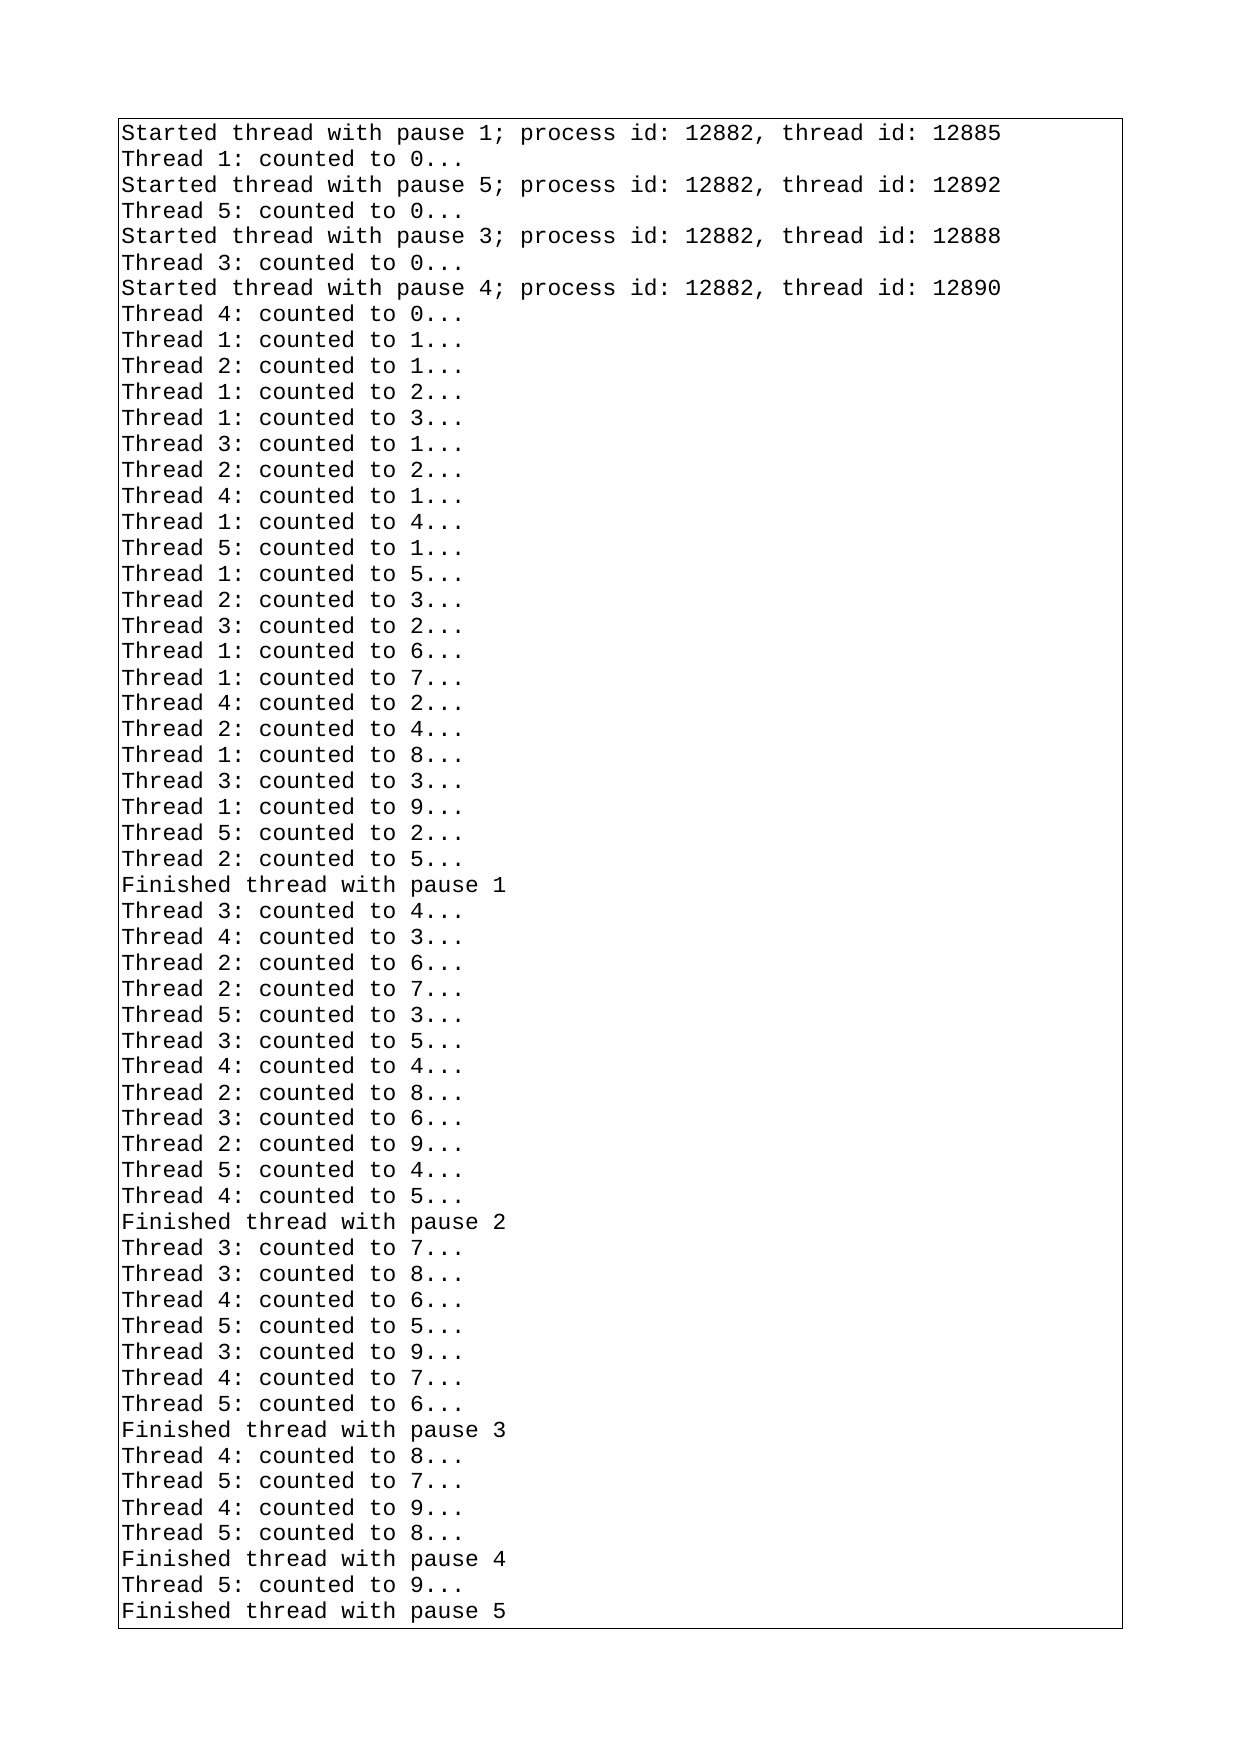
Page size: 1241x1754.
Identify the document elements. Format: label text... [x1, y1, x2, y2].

text Thread 5: counted to 0... [119, 196, 1122, 222]
text Thread 2: counted to 4... [119, 715, 1122, 741]
text Thread 5: counted to 2... [119, 818, 1122, 844]
text Thread 2: counted to 1... [119, 352, 1122, 377]
text Thread 4: counted to 8... [119, 1441, 1122, 1467]
text Thread 2: counted to 6... [119, 948, 1122, 974]
text Thread 3: counted to 5... [119, 1026, 1122, 1052]
text Thread 4: counted to 6... [119, 1285, 1122, 1311]
text Thread 2: counted to 5... [119, 844, 1122, 870]
text Finished thread with pause 1 [119, 870, 1122, 896]
text Thread 1: counted to 8... [119, 741, 1122, 767]
text Thread 5: counted to 7... [119, 1467, 1122, 1493]
text Thread 4: counted to 7... [119, 1363, 1122, 1389]
text Thread 1: counted to 5... [119, 559, 1122, 585]
text Thread 1: counted to 2... [119, 377, 1122, 403]
text Thread 4: counted to 4... [119, 1052, 1122, 1078]
text Thread 2: counted to 8... [119, 1078, 1122, 1104]
text Thread 1: counted to 6... [119, 637, 1122, 663]
text Thread 4: counted to 1... [119, 481, 1122, 507]
text Thread 1: counted to 0... [119, 144, 1122, 170]
text Thread 4: counted to 5... [119, 1182, 1122, 1207]
text Thread 3: counted to 1... [119, 429, 1122, 455]
text Thread 2: counted to 2... [119, 455, 1122, 481]
text Thread 5: counted to 4... [119, 1156, 1122, 1182]
text Thread 1: counted to 1... [119, 326, 1122, 352]
text Thread 2: counted to 7... [119, 974, 1122, 1000]
text Thread 3: counted to 0... [119, 248, 1122, 274]
text Finished thread with pause 5 [119, 1597, 1122, 1628]
text Thread 3: counted to 6... [119, 1104, 1122, 1130]
text Thread 1: counted to 9... [119, 792, 1122, 818]
text Thread 4: counted to 2... [119, 689, 1122, 715]
text Thread 5: counted to 9... [119, 1571, 1122, 1597]
text Thread 4: counted to 3... [119, 922, 1122, 948]
text Finished thread with pause 4 [119, 1545, 1122, 1571]
text Thread 4: counted to 0... [119, 300, 1122, 326]
text Thread 1: counted to 4... [119, 507, 1122, 533]
text Finished thread with pause 3 [119, 1415, 1122, 1441]
text Started thread with pause 5; process id: 12882, thread id: 12892 [119, 170, 1122, 196]
text Thread 3: counted to 2... [119, 611, 1122, 637]
text Thread 3: counted to 8... [119, 1259, 1122, 1285]
text Thread 5: counted to 5... [119, 1311, 1122, 1337]
text Thread 5: counted to 8... [119, 1519, 1122, 1545]
text Thread 3: counted to 4... [119, 896, 1122, 922]
text Thread 3: counted to 7... [119, 1233, 1122, 1259]
text Thread 1: counted to 3... [119, 403, 1122, 429]
text Started thread with pause 3; process id: 12882, thread id: 12888 [119, 222, 1122, 248]
text Thread 3: counted to 3... [119, 767, 1122, 792]
text Thread 2: counted to 9... [119, 1130, 1122, 1156]
text Thread 5: counted to 3... [119, 1000, 1122, 1026]
text Finished thread with pause 2 [119, 1207, 1122, 1233]
text Thread 3: counted to 9... [119, 1337, 1122, 1363]
text Thread 5: counted to 6... [119, 1389, 1122, 1415]
text Thread 5: counted to 1... [119, 533, 1122, 559]
text Thread 1: counted to 7... [119, 663, 1122, 689]
text Started thread with pause 1; process id: 12882, thread id: 12885 [119, 119, 1122, 144]
text Thread 2: counted to 3... [119, 585, 1122, 611]
text Thread 4: counted to 9... [119, 1493, 1122, 1519]
text Started thread with pause 4; process id: 12882, thread id: 12890 [119, 274, 1122, 300]
